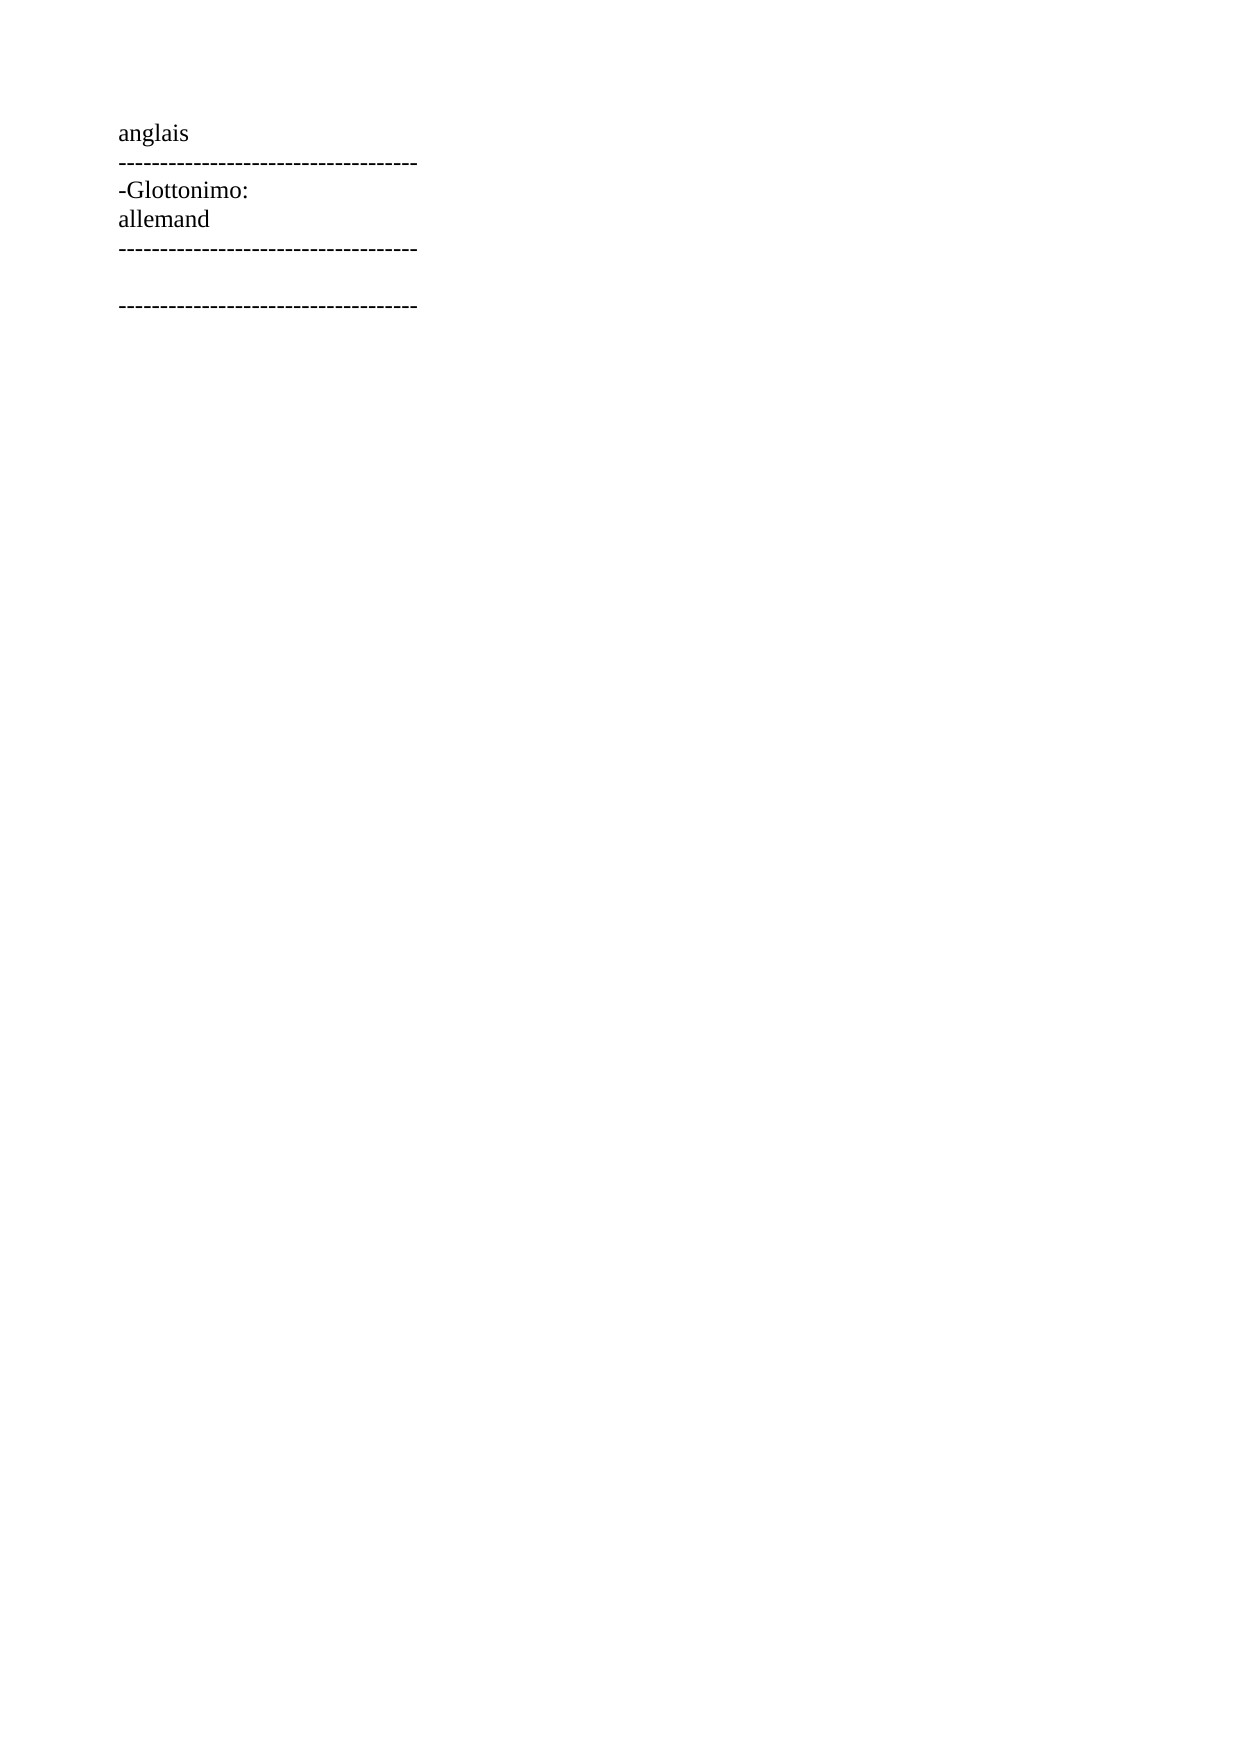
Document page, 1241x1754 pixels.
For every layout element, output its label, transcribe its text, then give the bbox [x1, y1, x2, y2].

text ------------------------------------ [118, 233, 1122, 262]
text anglais [118, 118, 1122, 147]
text allemand [118, 204, 1122, 233]
text ------------------------------------ [118, 147, 1122, 176]
text ------------------------------------ [118, 291, 1122, 319]
text -Glottonimo: [118, 176, 1122, 204]
